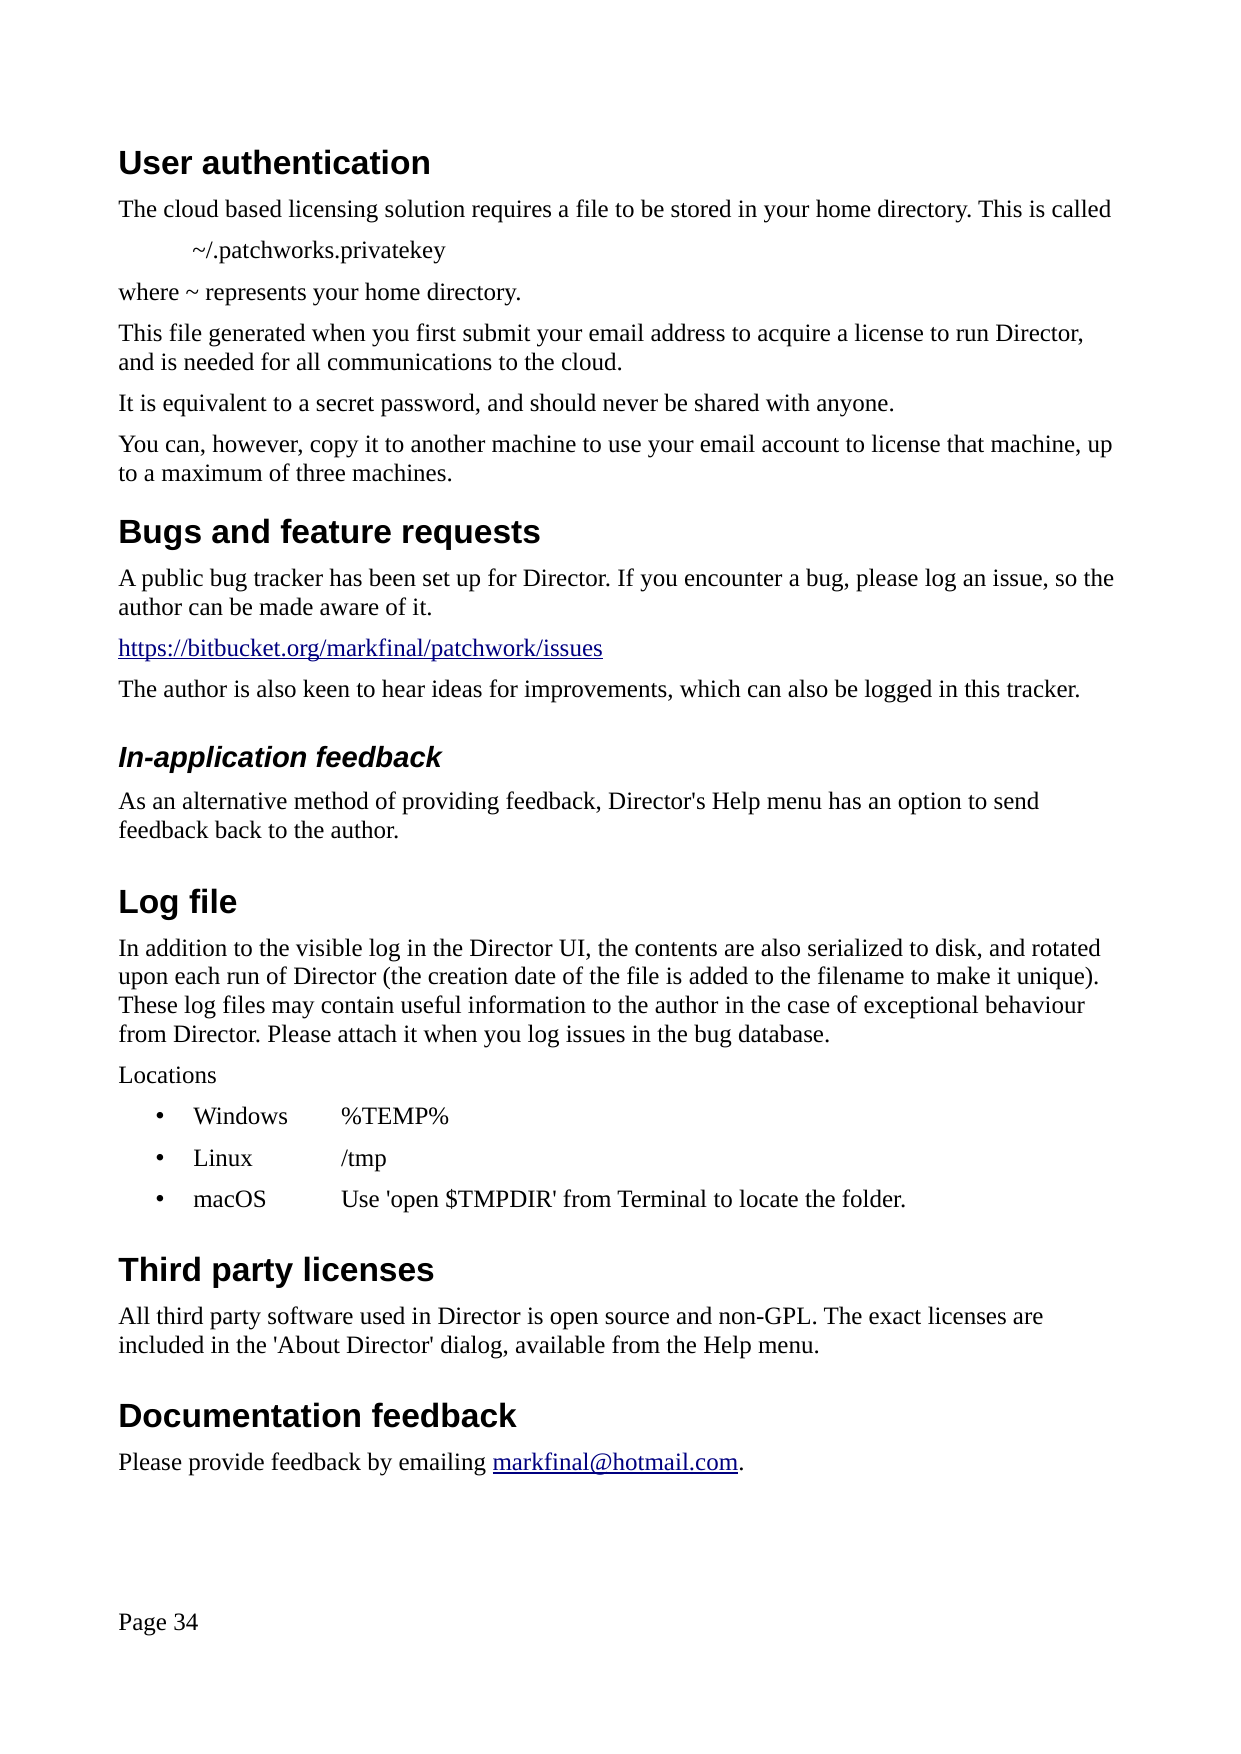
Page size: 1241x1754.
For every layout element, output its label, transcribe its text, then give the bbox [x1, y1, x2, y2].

subtitle Documentation feedback [118, 1396, 1122, 1435]
text Locations [118, 1060, 1122, 1089]
text ~/.patchworks.privatekey [118, 236, 1122, 264]
text Please provide feedback by emailing markfinal@hotmail.com. [118, 1447, 1122, 1476]
list Linux /tmp [156, 1143, 1122, 1171]
text The author is also keen to hear ideas for improvements, which can also be logged in this tracker. [118, 674, 1122, 703]
subtitle User authentication [118, 143, 1122, 182]
list macOS Use 'open $TMPDIR' from Terminal to locate the folder. [156, 1184, 1122, 1213]
subtitle Log file [118, 881, 1122, 920]
text A public bug tracker has been set up for Director. If you encounter a bug, please log an issue, so the author can be made aware of it. [118, 563, 1122, 620]
text You can, however, copy it to another machine to use your email account to license that machine, up to a maximum of three machines. [118, 429, 1122, 487]
list Windows %TEMP% [156, 1101, 1122, 1130]
text In addition to the visible log in the Director UI, the contents are also serialized to disk, and rotated upon each run of Director (the creation date of the file is added to the filename to make it unique). These log files may contain useful information to the author in the case of exceptional behaviour from Director. Please attach it when you log issues in the bug database. [118, 933, 1122, 1048]
text It is equivalent to a secret password, and should never be shared with anyone. [118, 388, 1122, 417]
text The cloud based licensing solution requires a file to be stored in your home directory. This is called [118, 194, 1122, 223]
text As an alternative method of providing feedback, Director's Help menu has an option to send feedback back to the author. [118, 786, 1122, 844]
text where ~ represents your home directory. [118, 277, 1122, 306]
subtitle Third party licenses [118, 1250, 1122, 1289]
text All third party software used in Director is open source and non-GPL. The exact licenses are included in the 'About Director' dialog, available from the Help menu. [118, 1301, 1122, 1359]
subtitle In-application feedback [118, 740, 1122, 774]
text This file generated when you first submit your email address to acquire a license to run Director, and is needed for all communications to the cloud. [118, 318, 1122, 376]
subtitle Bugs and feature requests [118, 512, 1122, 550]
text https://bitbucket.org/markfinal/patchwork/issues [118, 633, 1122, 662]
